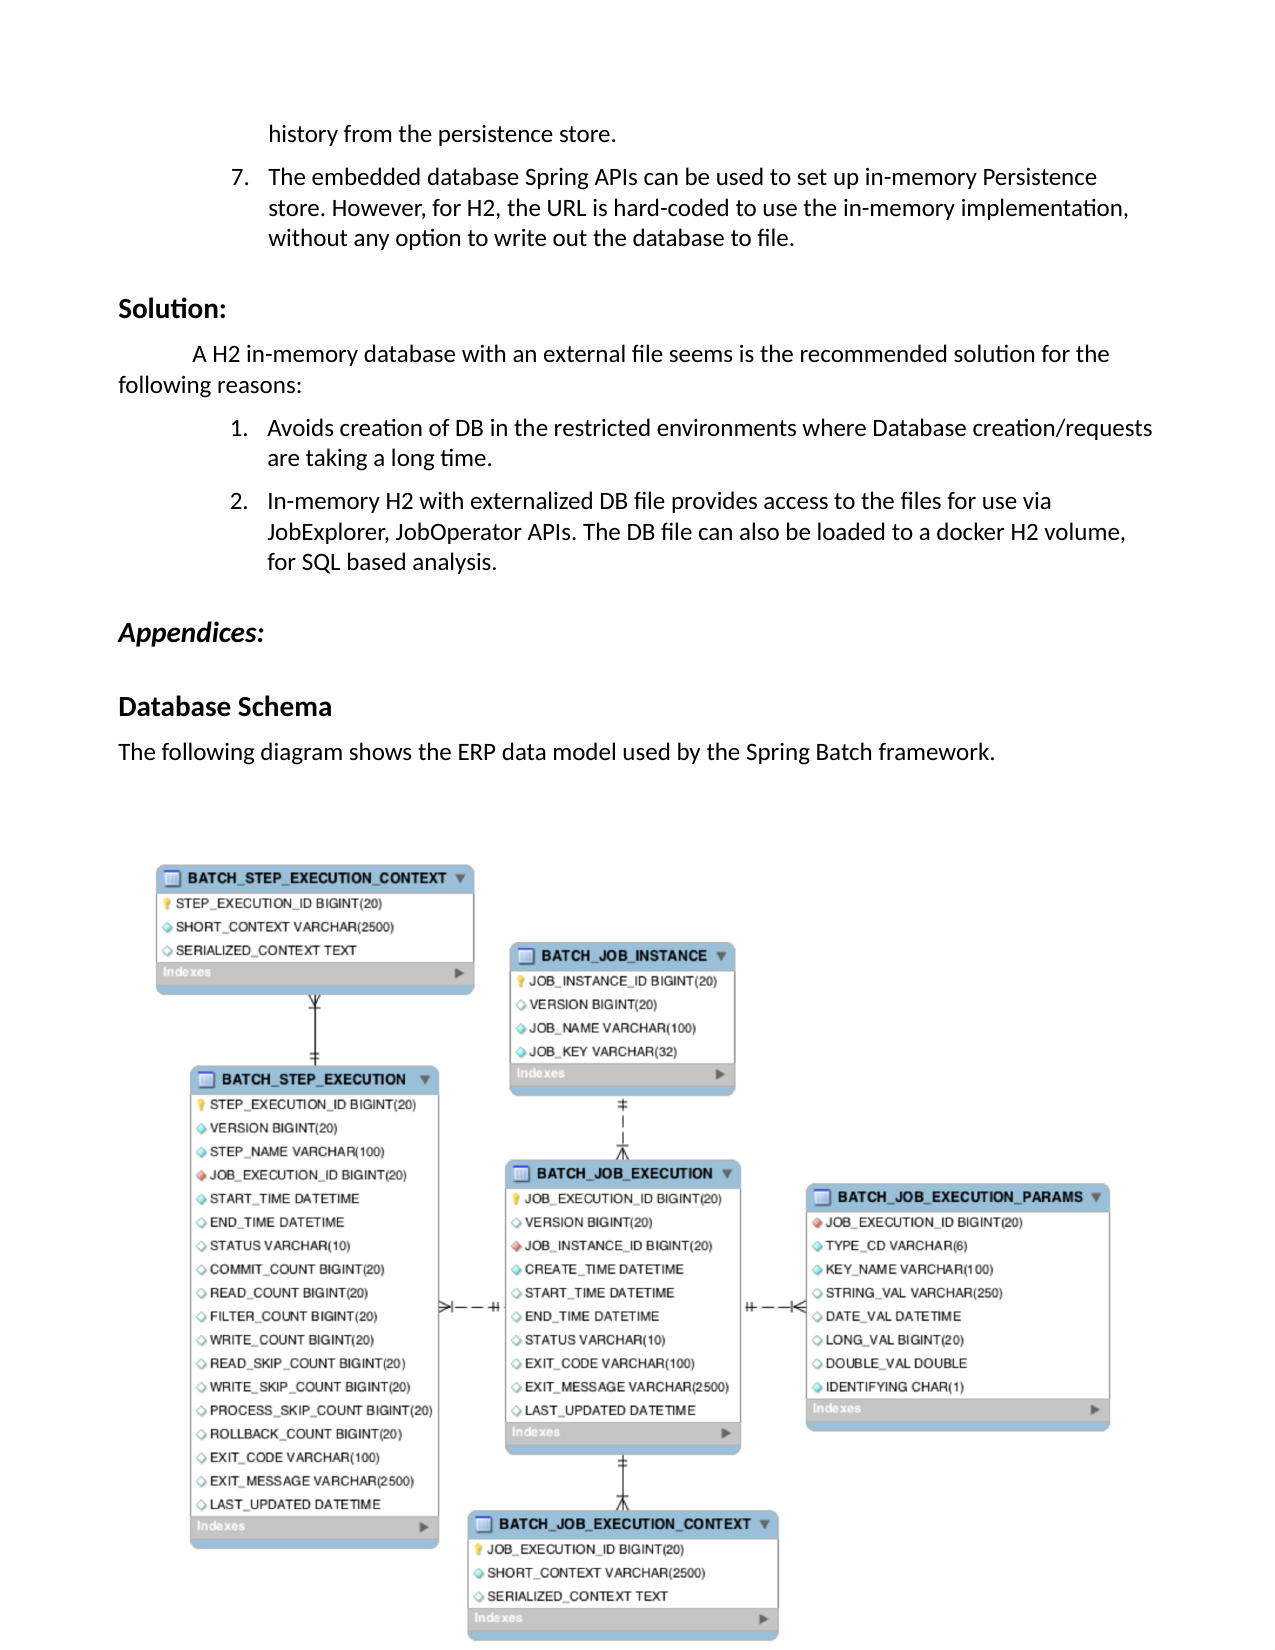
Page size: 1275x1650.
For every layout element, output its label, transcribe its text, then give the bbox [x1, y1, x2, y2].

picture [118, 858, 1157, 1650]
text A H2 in-memory database with an external file seems is the recommended solution for the following reasons: [118, 338, 1157, 399]
list Avoids creation of DB in the restricted environments where Database creation/requests are taking a long time. [229, 412, 1157, 473]
subtitle Appendices: [118, 614, 1157, 650]
list In-memory H2 with externalized DB file provides access to the files for use via JobExplorer, JobOperator APIs. The DB file can also be loaded to a docker H2 volume, for SQL based analysis. [229, 485, 1157, 577]
subtitle Solution: [118, 290, 1157, 326]
list The embedded database Spring APIs can be used to set up in-memory Persistence store. However, for H2, the URL is hard-coded to use the in-memory implementation, without any option to write out the database to file. [231, 161, 1157, 253]
list history from the persistence store. [231, 118, 1157, 149]
text The following diagram shows the ERP data model used by the Spring Batch framework. [118, 736, 1157, 766]
subtitle Database Schema [118, 688, 1157, 723]
